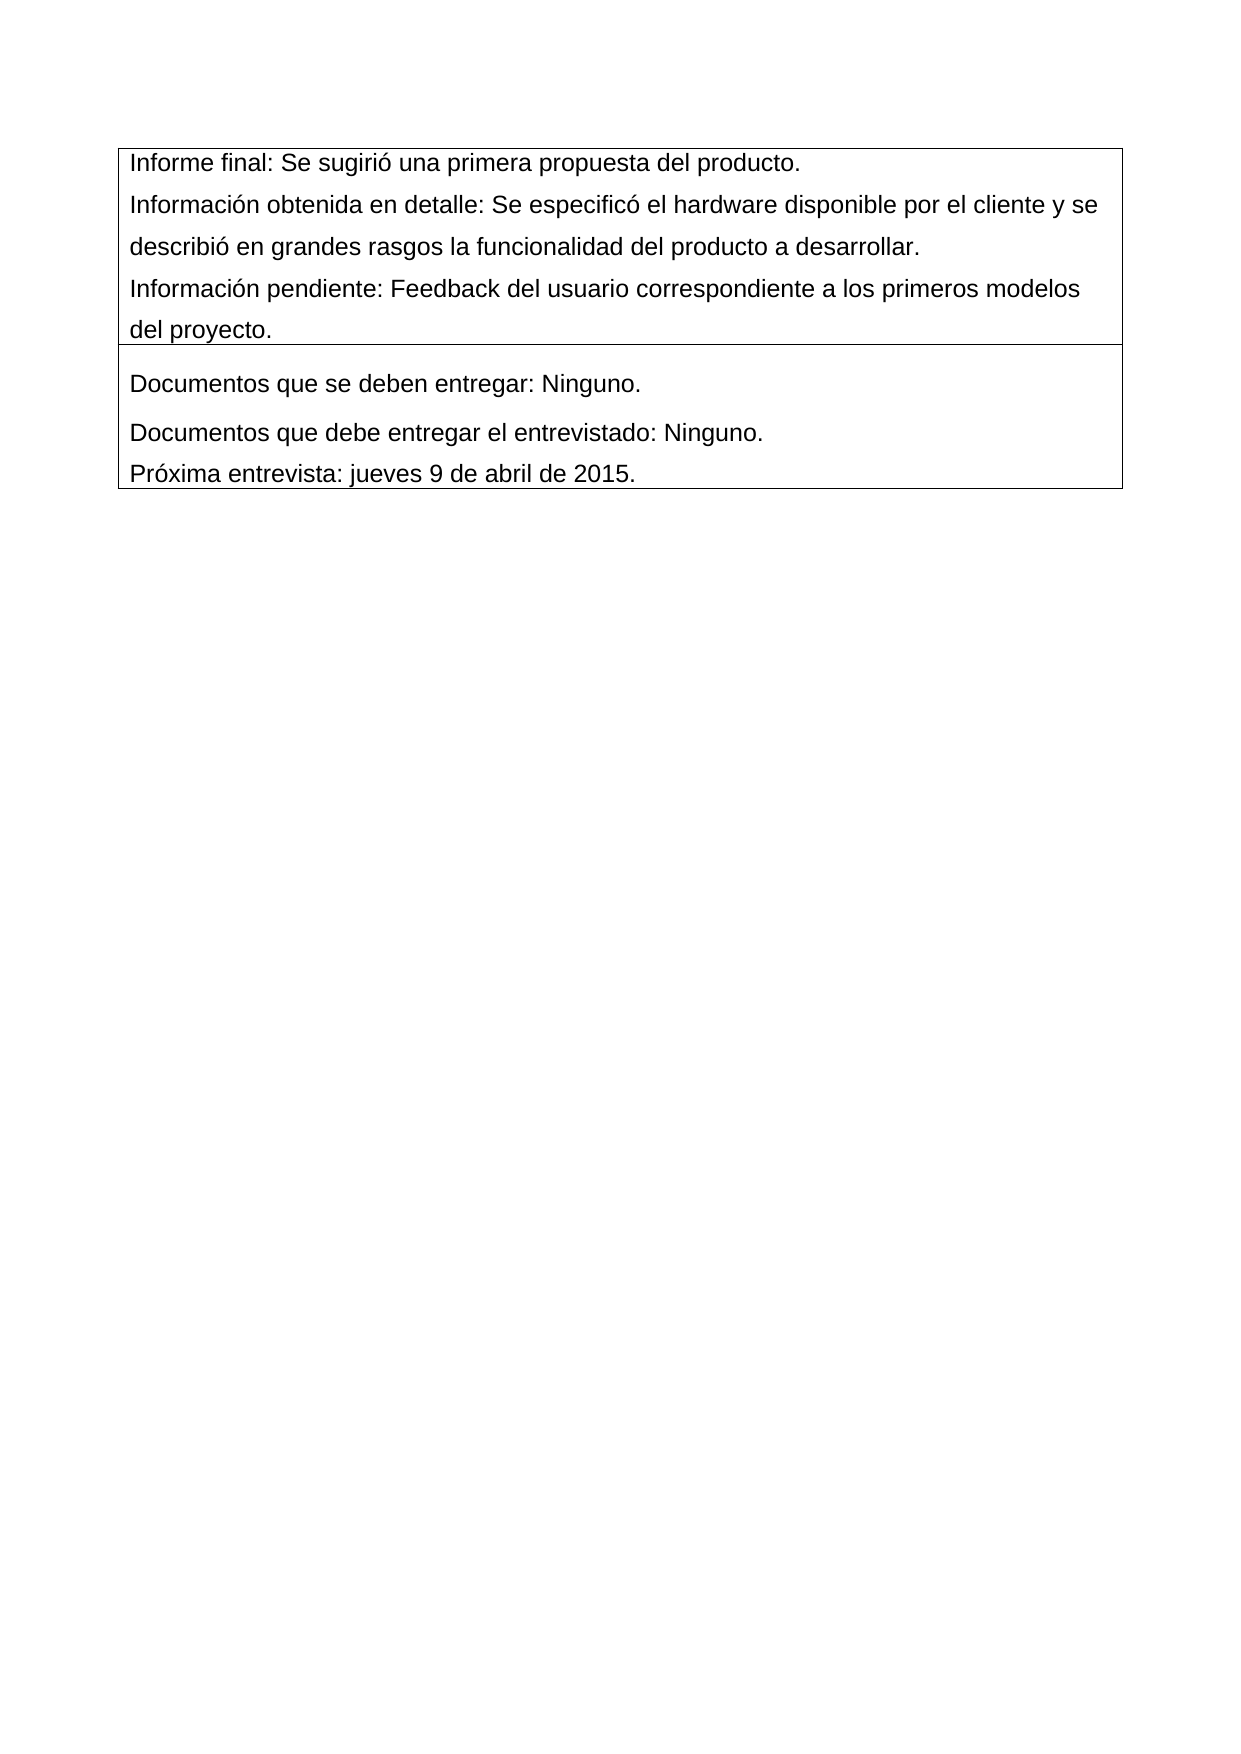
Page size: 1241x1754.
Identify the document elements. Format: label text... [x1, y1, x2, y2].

table_cell Informe final: Se sugirió una primera propuesta del producto. Información obtenida en detalle: Se especificó el hardware disponible por el cliente y se describió en grandes rasgos la funcionalidad del producto a desarrollar. Información pendiente: Feedback del usuario correspondiente a los primeros modelos del proyecto. [119, 149, 1122, 344]
table_cell Documentos que se deben entregar: Ninguno. Documentos que debe entregar el entrevistado: Ninguno. Próxima entrevista: jueves 9 de abril de 2015. [119, 345, 1122, 488]
